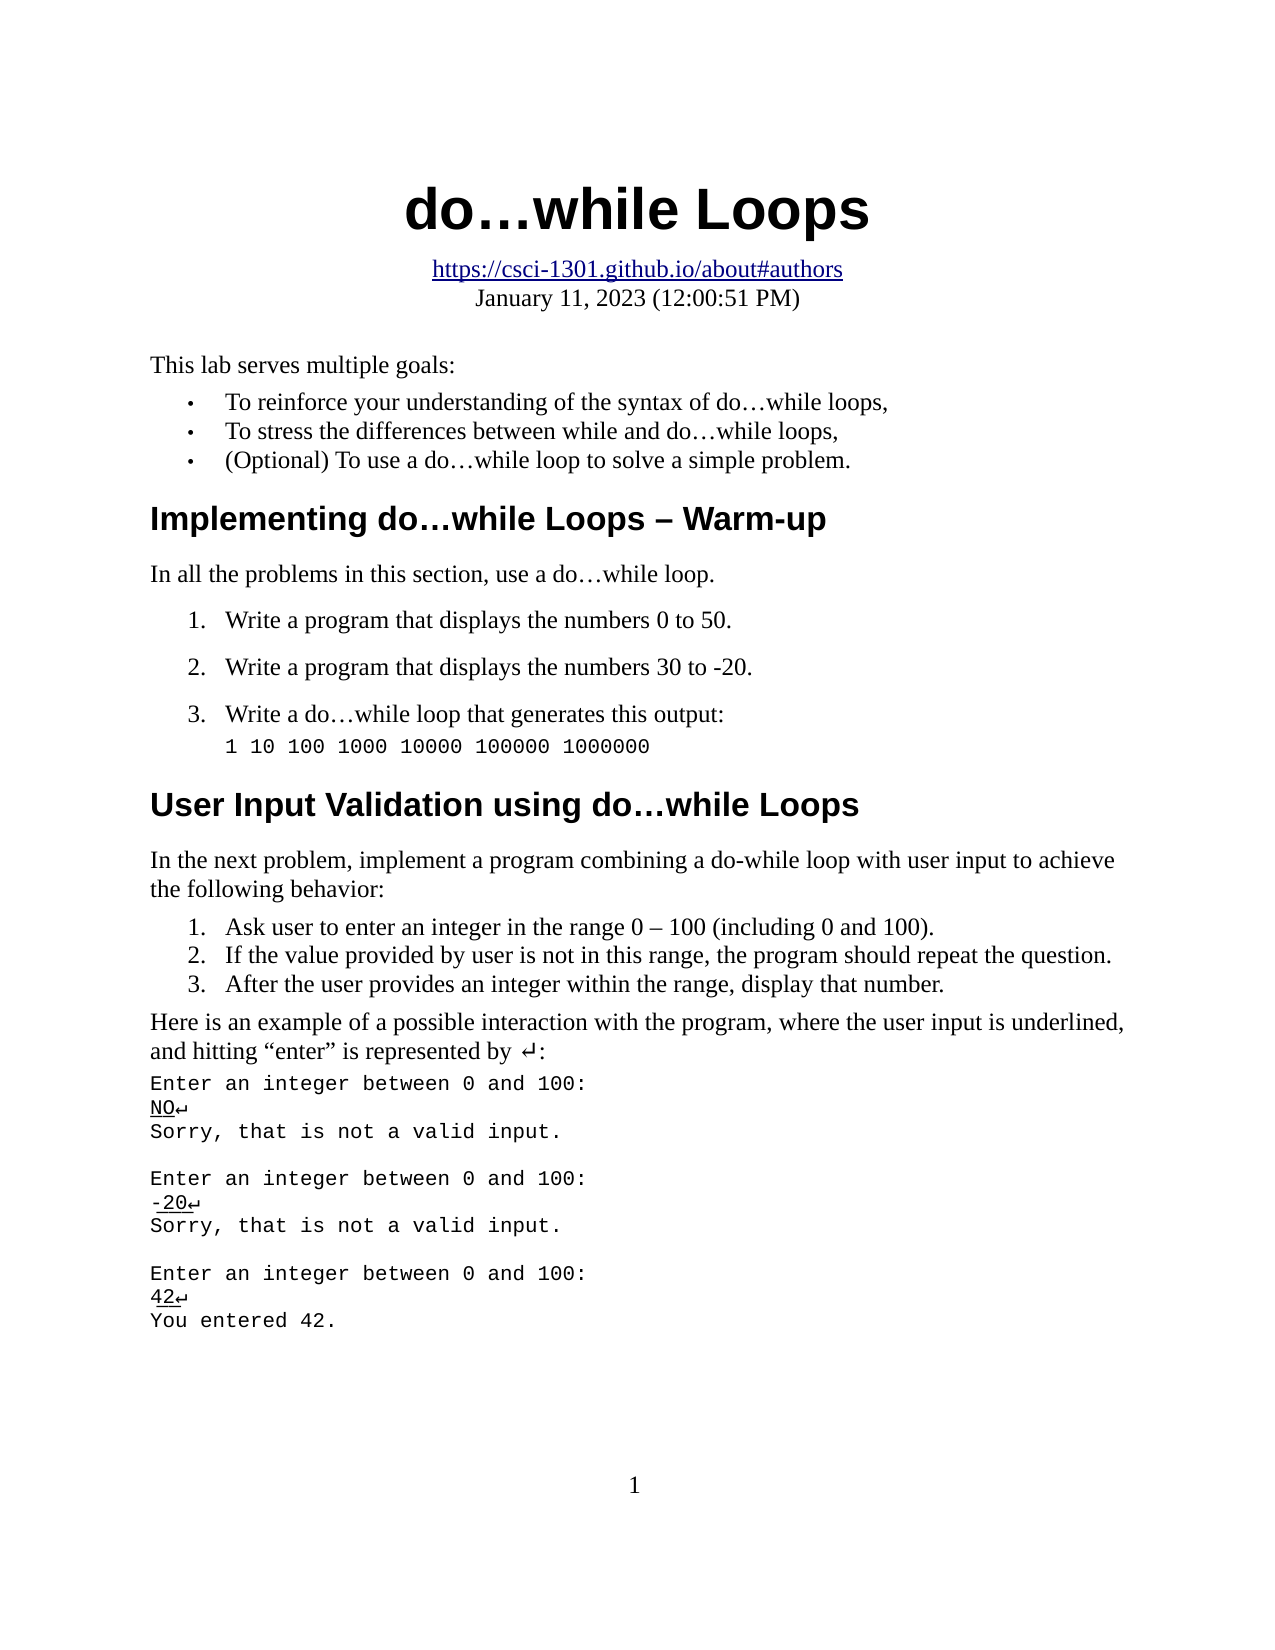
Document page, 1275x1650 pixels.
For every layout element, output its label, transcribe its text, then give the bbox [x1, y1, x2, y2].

list 1 10 100 1000 10000 100000 1000000 [187, 737, 1125, 760]
list Write a do…while loop that generates this output: [187, 699, 1125, 728]
text In all the problems in this section, use a do…while loop. [150, 559, 1125, 588]
text Enter an integer between 0 and 100: [150, 1073, 1125, 1097]
list After the user provides an integer within the range, display that number. [187, 969, 1125, 998]
list To stress the differences between while and do…while loops, [187, 416, 1125, 445]
text 4̲2̲↵ [150, 1286, 1125, 1310]
text Here is an example of a possible interaction with the program, where the user input is underlined, and hitting “enter” is represented by ↵: [150, 1007, 1125, 1064]
text Sorry, that is not a valid input. [150, 1121, 1125, 1144]
text In the next problem, implement a program combining a do-while loop with user input to achieve the following behavior: [150, 845, 1125, 903]
list Ask user to enter an integer in the range 0 – 100 (including 0 and 100). [187, 912, 1125, 941]
list If the value provided by user is not in this range, the program should repeat the question. [187, 941, 1125, 969]
list Write a program that displays the numbers 0 to 50. [187, 606, 1125, 634]
title do…while Loops [150, 175, 1125, 242]
text January 11, 2023 (12:00:51 PM) [150, 283, 1125, 312]
list (Optional) To use a do…while loop to solve a simple problem. [187, 445, 1125, 474]
text -̲2̲0̲↵ [150, 1192, 1125, 1215]
text https://csci-1301.github.io/about#authors [150, 254, 1125, 283]
subtitle Implementing do…while Loops – Warm-up [150, 499, 1125, 537]
subtitle User Input Validation using do…while Loops [150, 785, 1125, 824]
text Sorry, that is not a valid input. [150, 1215, 1125, 1239]
text Enter an integer between 0 and 100: [150, 1263, 1125, 1286]
text This lab serves multiple goals: [150, 350, 1125, 378]
text Enter an integer between 0 and 100: [150, 1168, 1125, 1192]
text N̲O̲↵ [150, 1097, 1125, 1121]
list Write a program that displays the numbers 30 to -20. [187, 652, 1125, 681]
list To reinforce your understanding of the syntax of do…while loops, [187, 387, 1125, 416]
text You entered 42. [150, 1310, 1125, 1333]
